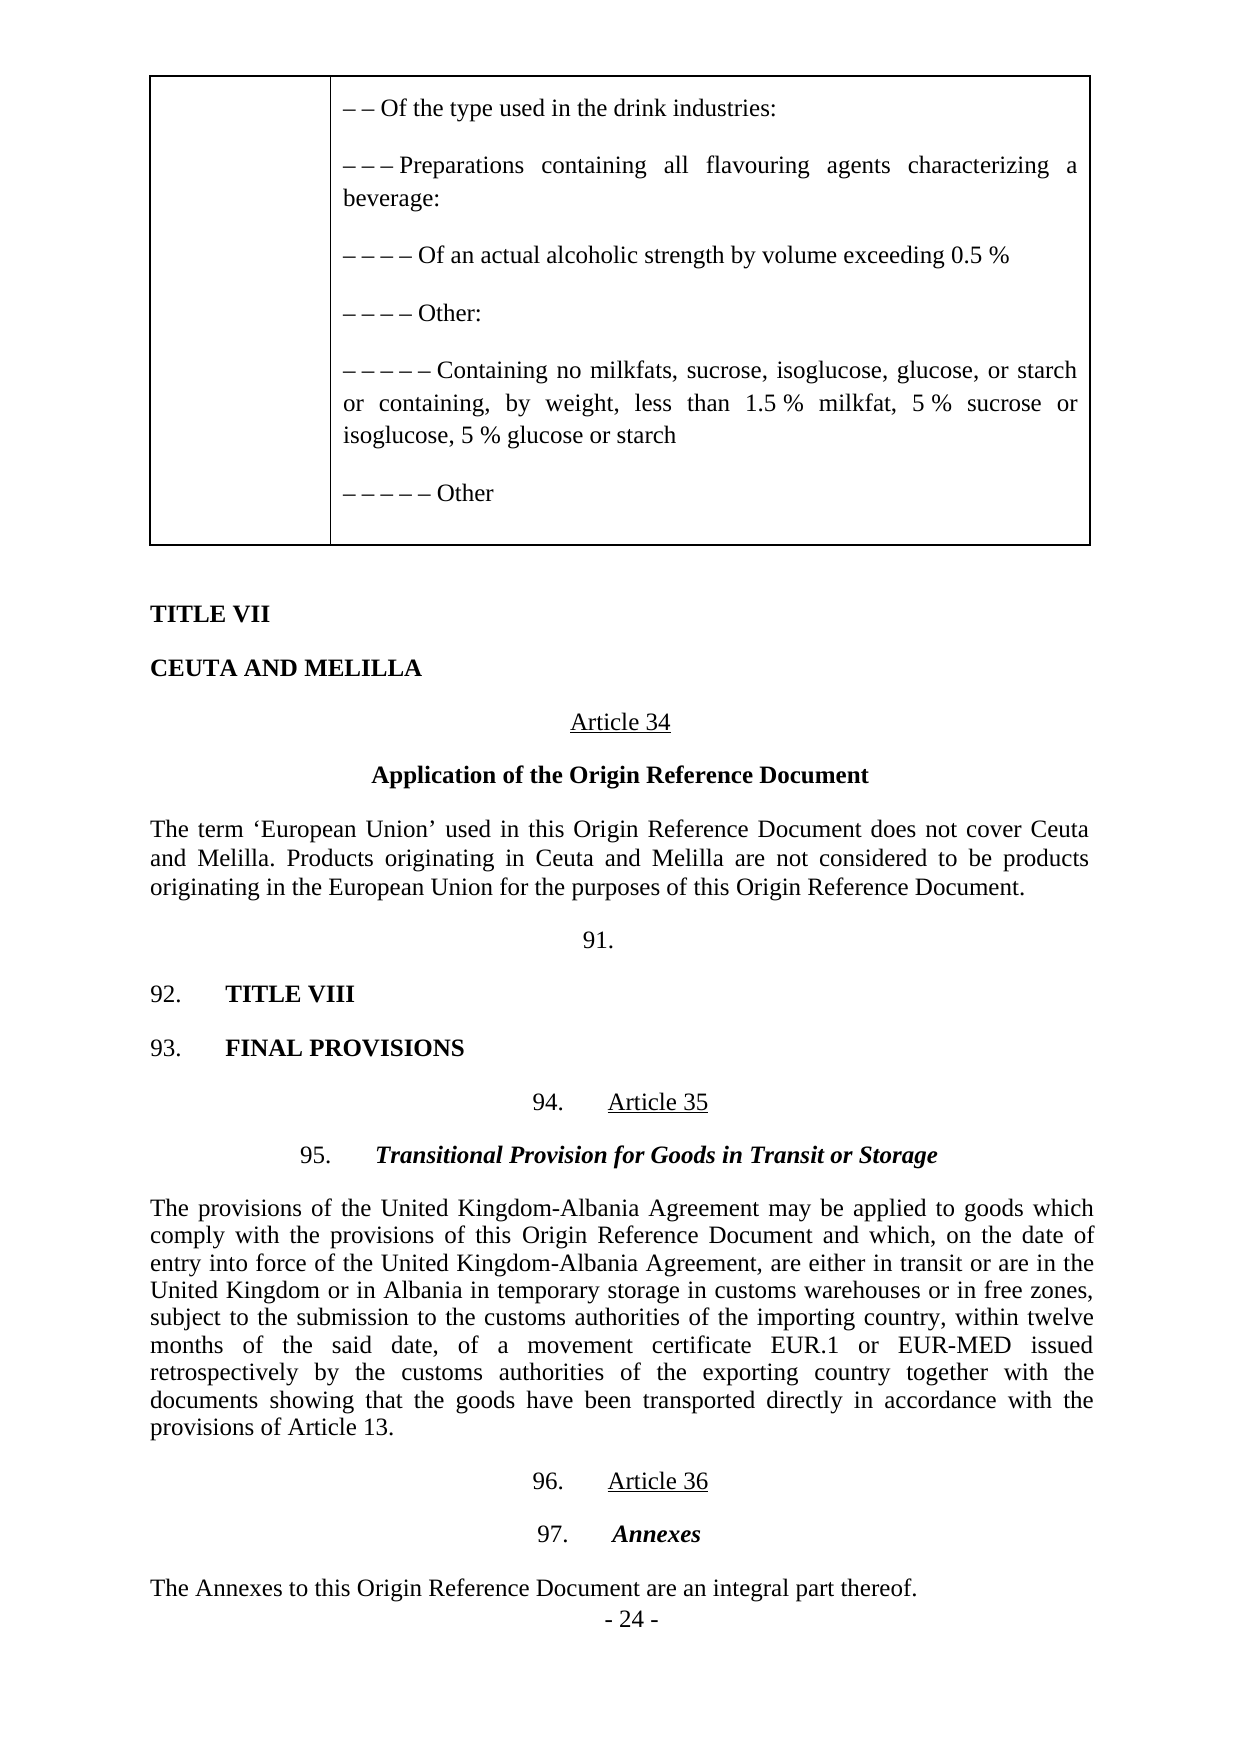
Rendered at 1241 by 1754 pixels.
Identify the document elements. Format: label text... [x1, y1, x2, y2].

text The Annexes to this Origin Reference Document are an integral part thereof. [150, 1573, 1090, 1602]
table_cell [151, 77, 330, 544]
table_cell – – Of the type used in the drink industries: – – – Preparations containing all flavouring agents characterizing a beverage: – – – – Of an actual alcoholic strength by volume exceeding 0.5 % – – – – Other: – – – – – Containing no milkfats, sucrose, isoglucose, glucose, or starch or containing, by weight, less than 1.5 % milkfat, 5 % sucrose or isoglucose, 5 % glucose or starch – – – – – Other [331, 77, 1089, 544]
text TITLE VII [150, 599, 1090, 628]
text Article 34 [150, 707, 1090, 736]
subtitle Annexes [150, 1519, 1090, 1548]
text CEUTA AND MELILLA [150, 653, 1090, 682]
subtitle TITLE VIII [150, 979, 1090, 1008]
text Application of the Origin Reference Document [150, 761, 1090, 789]
subtitle Transitional Provision for Goods in Transit or Storage [150, 1141, 1090, 1169]
subtitle FINAL PROVISIONS [150, 1033, 1090, 1062]
subtitle Article 35 [150, 1087, 1090, 1116]
text The provisions of the United Kingdom-Albania Agreement may be applied to goods which comply with the provisions of this Origin Reference Document and which, on the date of entry into force of the United Kingdom-Albania Agreement, are either in transit or are in the United Kingdom or in Albania in temporary storage in customs warehouses or in free zones, subject to the submission to the customs authorities of the importing country, within twelve months of the said date, of a movement certificate EUR.1 or EUR-MED issued retrospectively by the customs authorities of the exporting country together with the documents showing that the goods have been transported directly in accordance with the provisions of Article 13. [150, 1194, 1095, 1441]
text The term ‘European Union’ used in this Origin Reference Document does not cover Ceuta and Melilla. Products originating in Ceuta and Melilla are not considered to be products originating in the European Union for the purposes of this Origin Reference Document. [150, 814, 1090, 901]
subtitle Article 36 [150, 1466, 1090, 1494]
